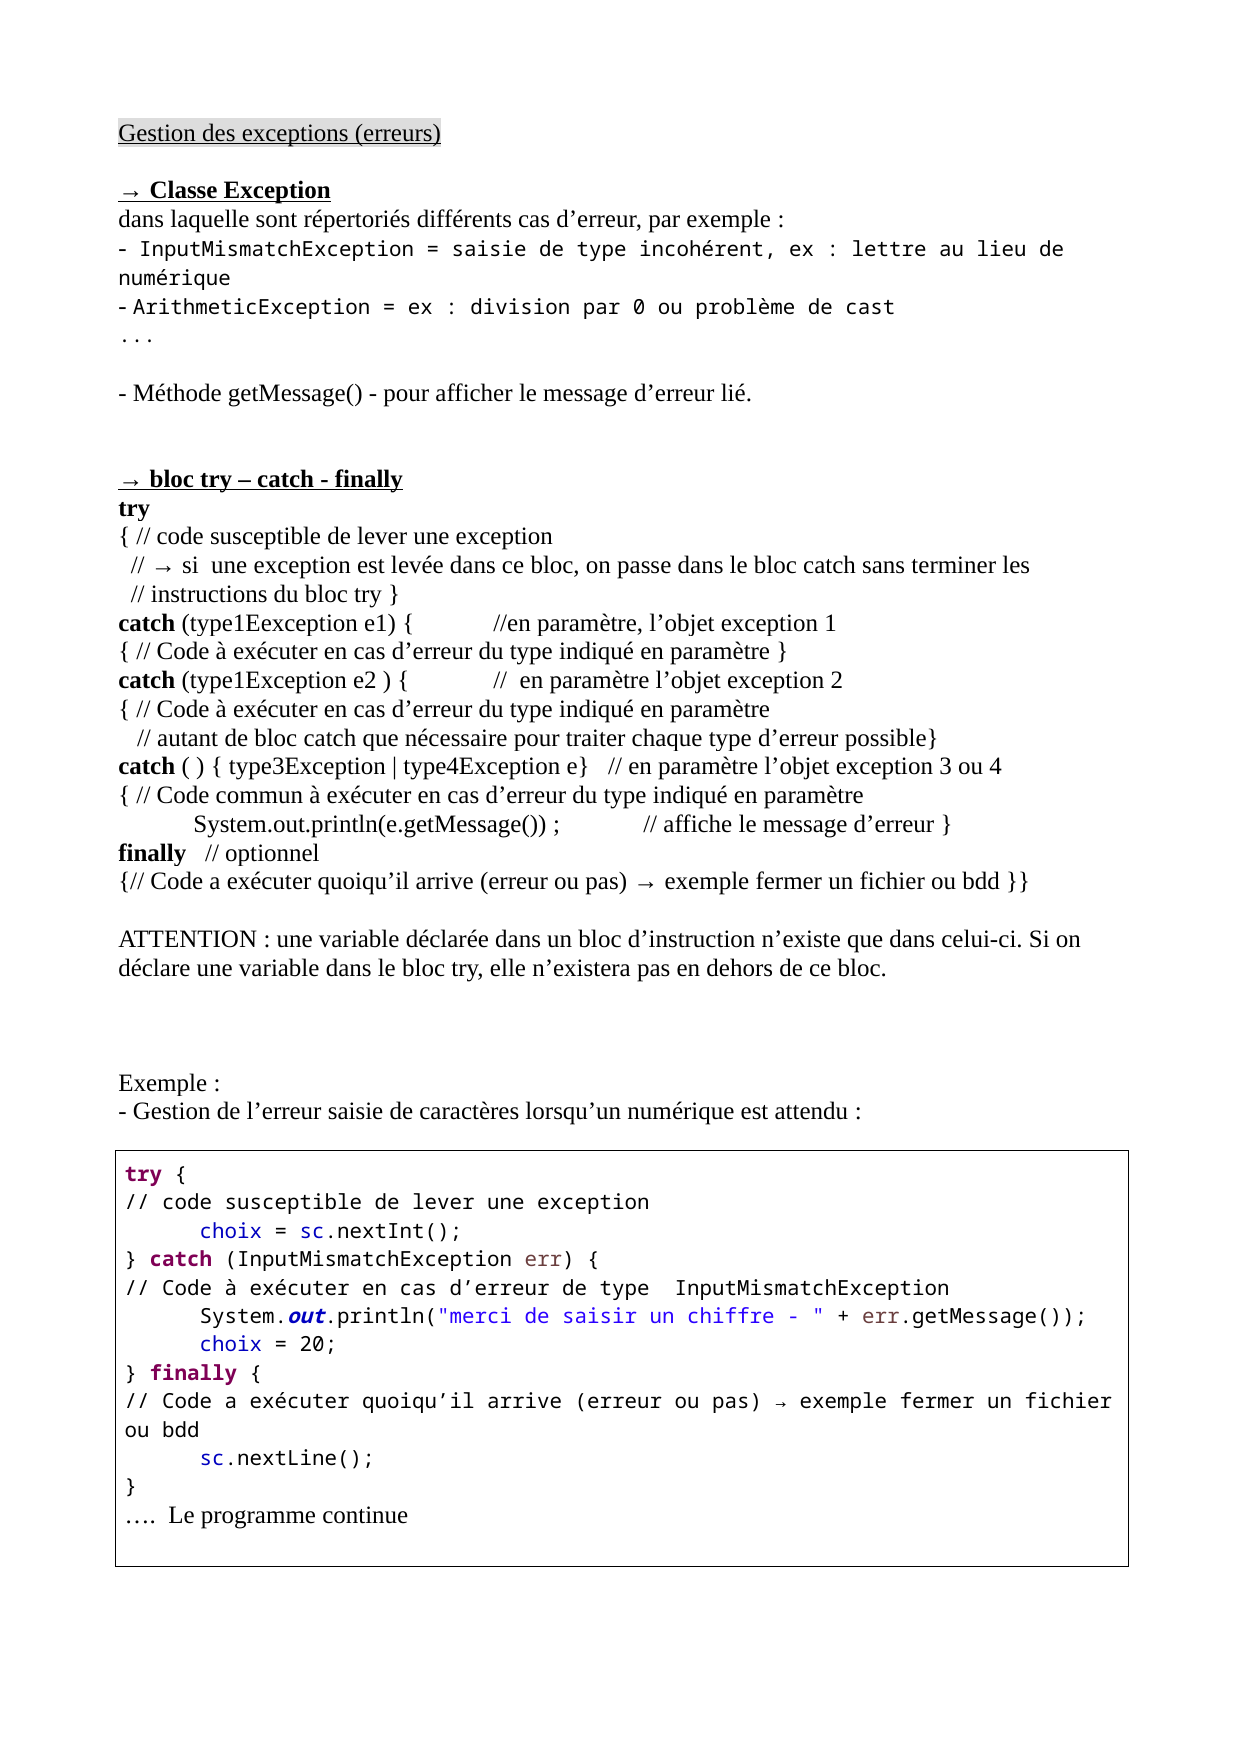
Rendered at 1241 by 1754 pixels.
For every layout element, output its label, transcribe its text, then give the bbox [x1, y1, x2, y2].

text → Classe Exception [118, 176, 1122, 204]
text { // Code commun à exécuter en cas d’erreur du type indiqué en paramètre [118, 780, 1122, 809]
text { // Code à exécuter en cas d’erreur du type indiqué en paramètre } [118, 636, 1122, 665]
text choix = 20; [124, 1329, 1119, 1358]
text try { [124, 1159, 1119, 1187]
text try [118, 493, 1122, 521]
text - InputMismatchException = saisie de type incohérent, ex : lettre au lieu de numérique [118, 233, 1122, 291]
text // code susceptible de lever une exception [124, 1187, 1119, 1216]
text Gestion des exceptions (erreurs) [118, 118, 1122, 147]
text dans laquelle sont répertoriés différents cas d’erreur, par exemple : [118, 204, 1122, 233]
text // instructions du bloc try } [118, 579, 1122, 608]
text { // Code à exécuter en cas d’erreur du type indiqué en paramètre [118, 694, 1122, 723]
text sc.nextLine(); [124, 1443, 1119, 1472]
text finally // optionnel [118, 838, 1122, 866]
text choix = sc.nextInt(); [124, 1216, 1119, 1244]
text } [124, 1472, 1119, 1500]
text // autant de bloc catch que nécessaire pour traiter chaque type d’erreur possible} [118, 723, 1122, 751]
text System.out.println(e.getMessage()) ; // affiche le message d’erreur } [118, 809, 1122, 838]
text ... [118, 321, 1122, 349]
text System.out.println("merci de saisir un chiffre - " + err.getMessage()); [124, 1301, 1119, 1329]
text catch ( ) { type3Exception | type4Exception e} // en paramètre l’objet exception 3 ou 4 [118, 751, 1122, 780]
text → bloc try – catch - finally [118, 464, 1122, 493]
text // → si une exception est levée dans ce bloc, on passe dans le bloc catch sans terminer les [118, 550, 1122, 579]
text ATTENTION : une variable déclarée dans un bloc d’instruction n’existe que dans celui-ci. Si on déclare une variable dans le bloc try, elle n’existera pas en dehors de ce bloc. [118, 924, 1122, 981]
text { // code susceptible de lever une exception [118, 521, 1122, 550]
text } catch (InputMismatchException err) { [124, 1244, 1119, 1273]
text catch (type1Exception e2 ) { // en paramètre l’objet exception 2 [118, 665, 1122, 694]
text catch (type1Eexception e1) { //en paramètre, l’objet exception 1 [118, 608, 1122, 636]
text …. Le programme continue [124, 1500, 1119, 1529]
text {// Code a exécuter quoiqu’il arrive (erreur ou pas) → exemple fermer un fichier ou bdd }} [118, 866, 1122, 895]
text - Gestion de l’erreur saisie de caractères lorsqu’un numérique est attendu : [118, 1096, 1122, 1125]
text Exemple : [118, 1068, 1122, 1096]
text // Code a exécuter quoiqu’il arrive (erreur ou pas) → exemple fermer un fichier ou bdd [124, 1386, 1119, 1443]
text - Méthode getMessage() - pour afficher le message d’erreur lié. [118, 378, 1122, 406]
text - ArithmeticException = ex : division par 0 ou problème de cast [118, 291, 1122, 321]
text } finally { [124, 1358, 1119, 1386]
text // Code à exécuter en cas d’erreur de type InputMismatchException [124, 1273, 1119, 1301]
